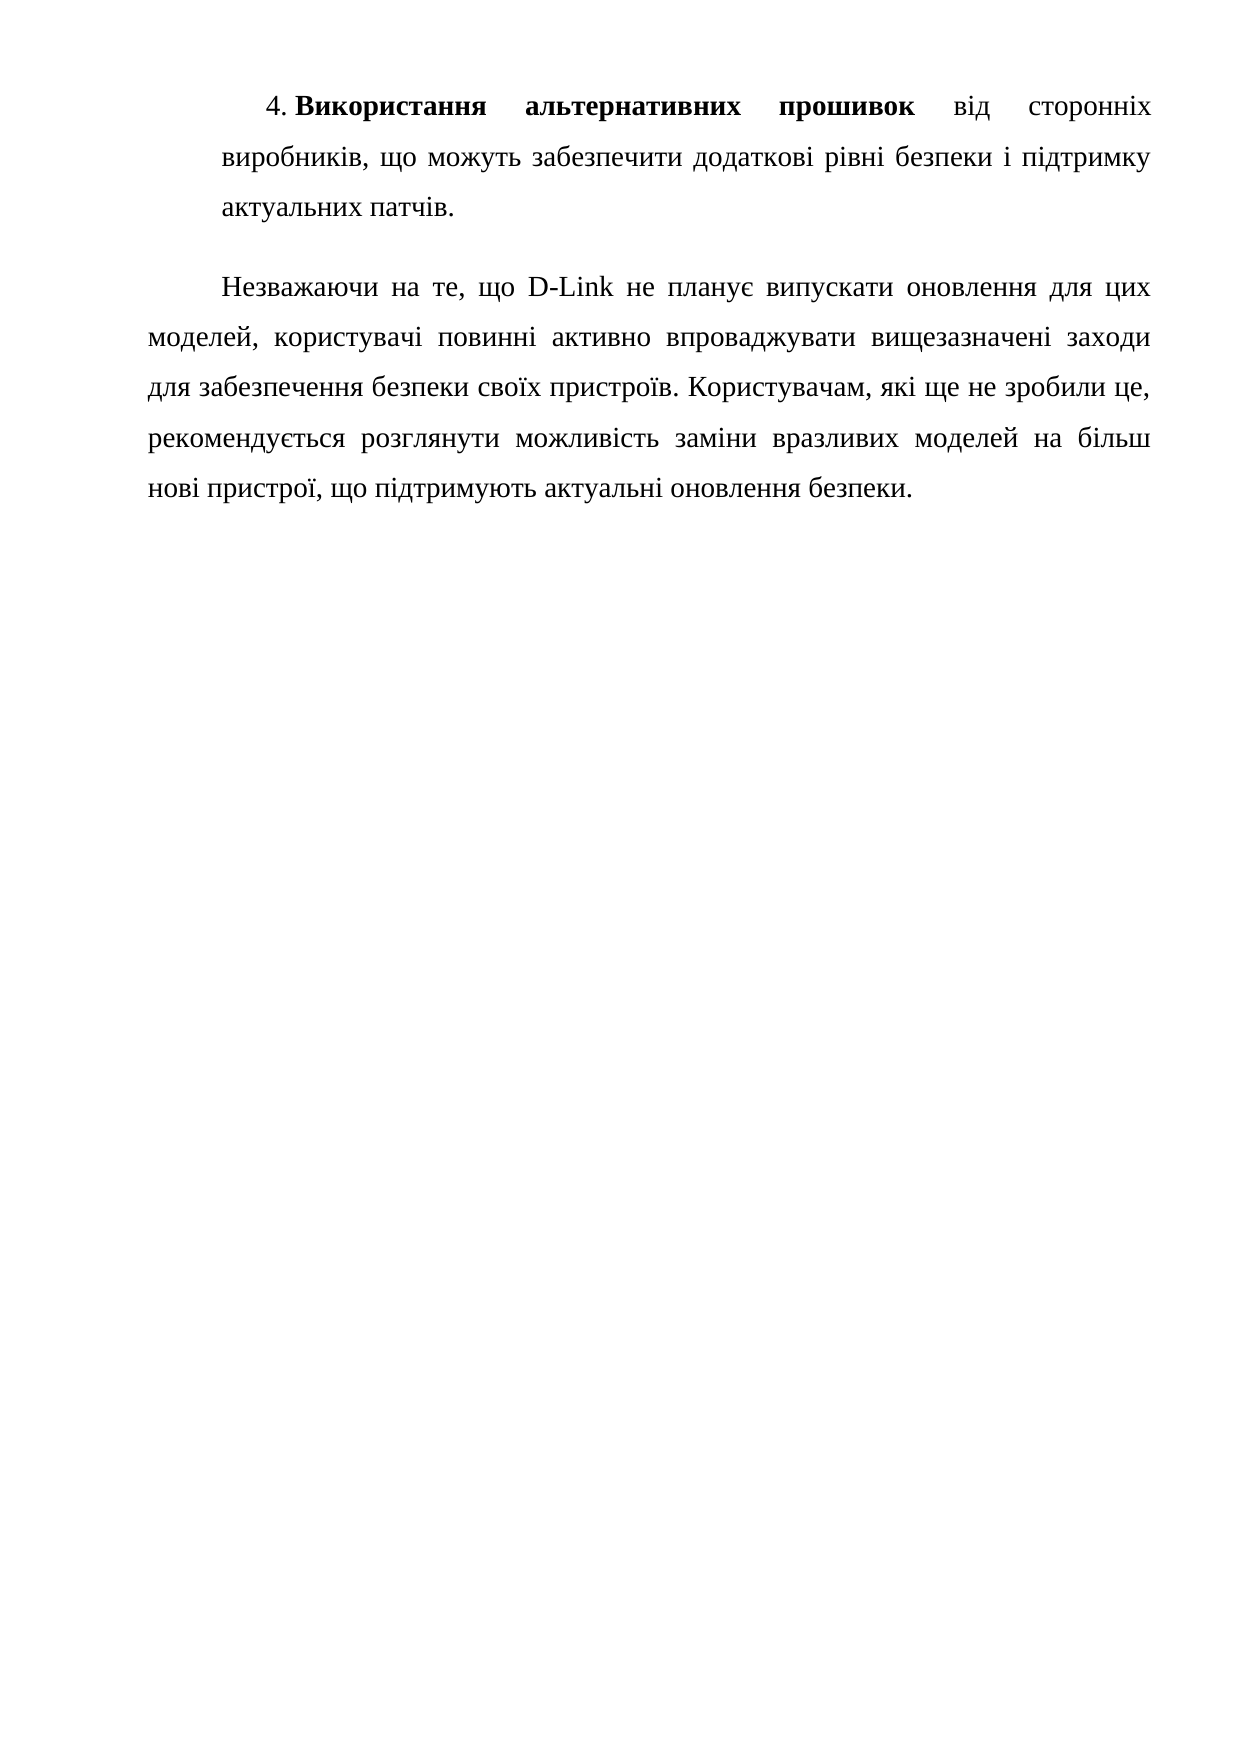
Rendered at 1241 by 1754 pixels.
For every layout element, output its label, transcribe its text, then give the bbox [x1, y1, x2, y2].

list Використання альтернативних прошивок від сторонніх виробників, що можуть забезпечити додаткові рівні безпеки і підтримку актуальних патчів. [192, 88, 1152, 223]
text Незважаючи на те, що D-Link не планує випускати оновлення для цих моделей, користувачі повинні активно впроваджувати вищезазначені заходи для забезпечення безпеки своїх пристроїв. Користувачам, які ще не зробили це, рекомендується розглянути можливість заміни вразливих моделей на більш нові пристрої, що підтримують актуальні оновлення безпеки. [148, 269, 1152, 504]
